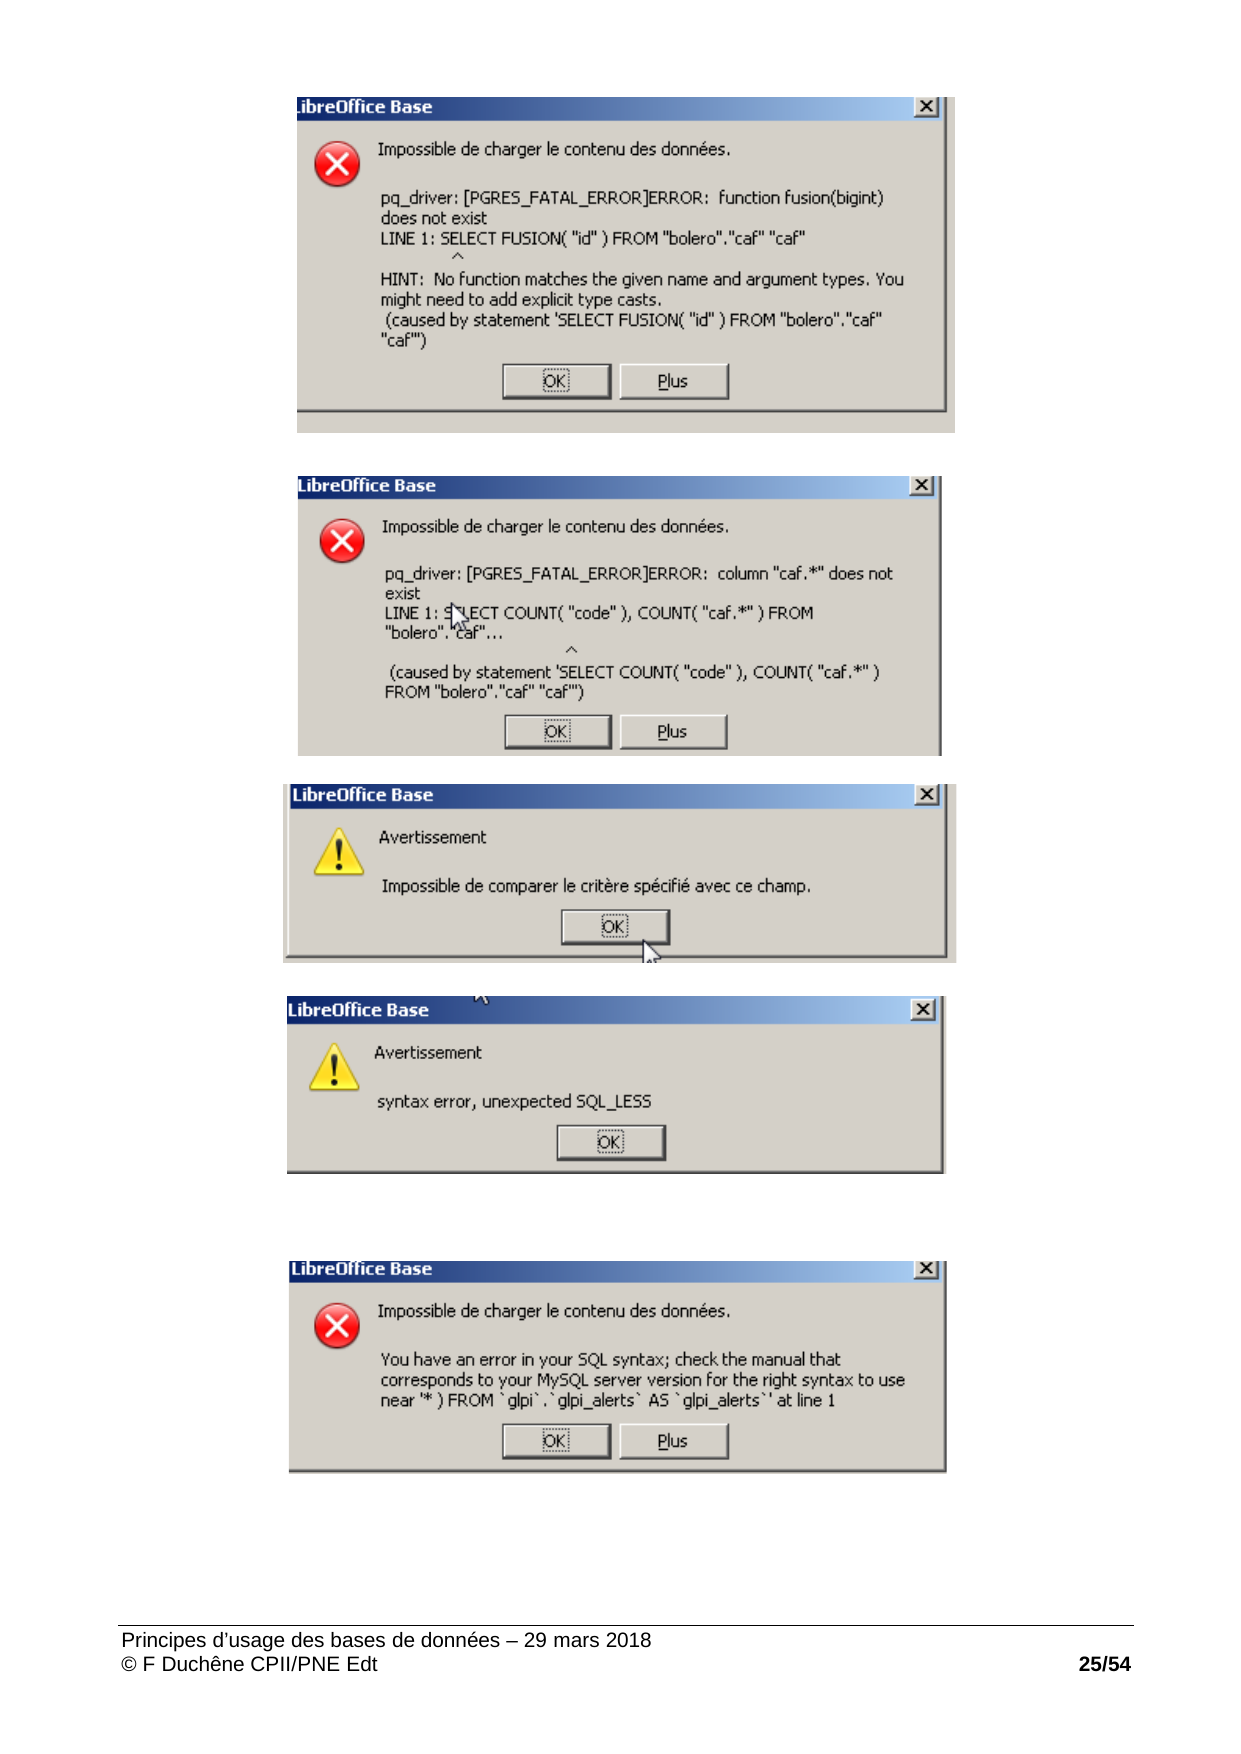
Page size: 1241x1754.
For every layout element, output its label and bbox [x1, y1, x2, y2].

picture [287, 996, 947, 1174]
picture [297, 97, 955, 433]
picture [283, 784, 957, 963]
picture [288, 1261, 947, 1474]
